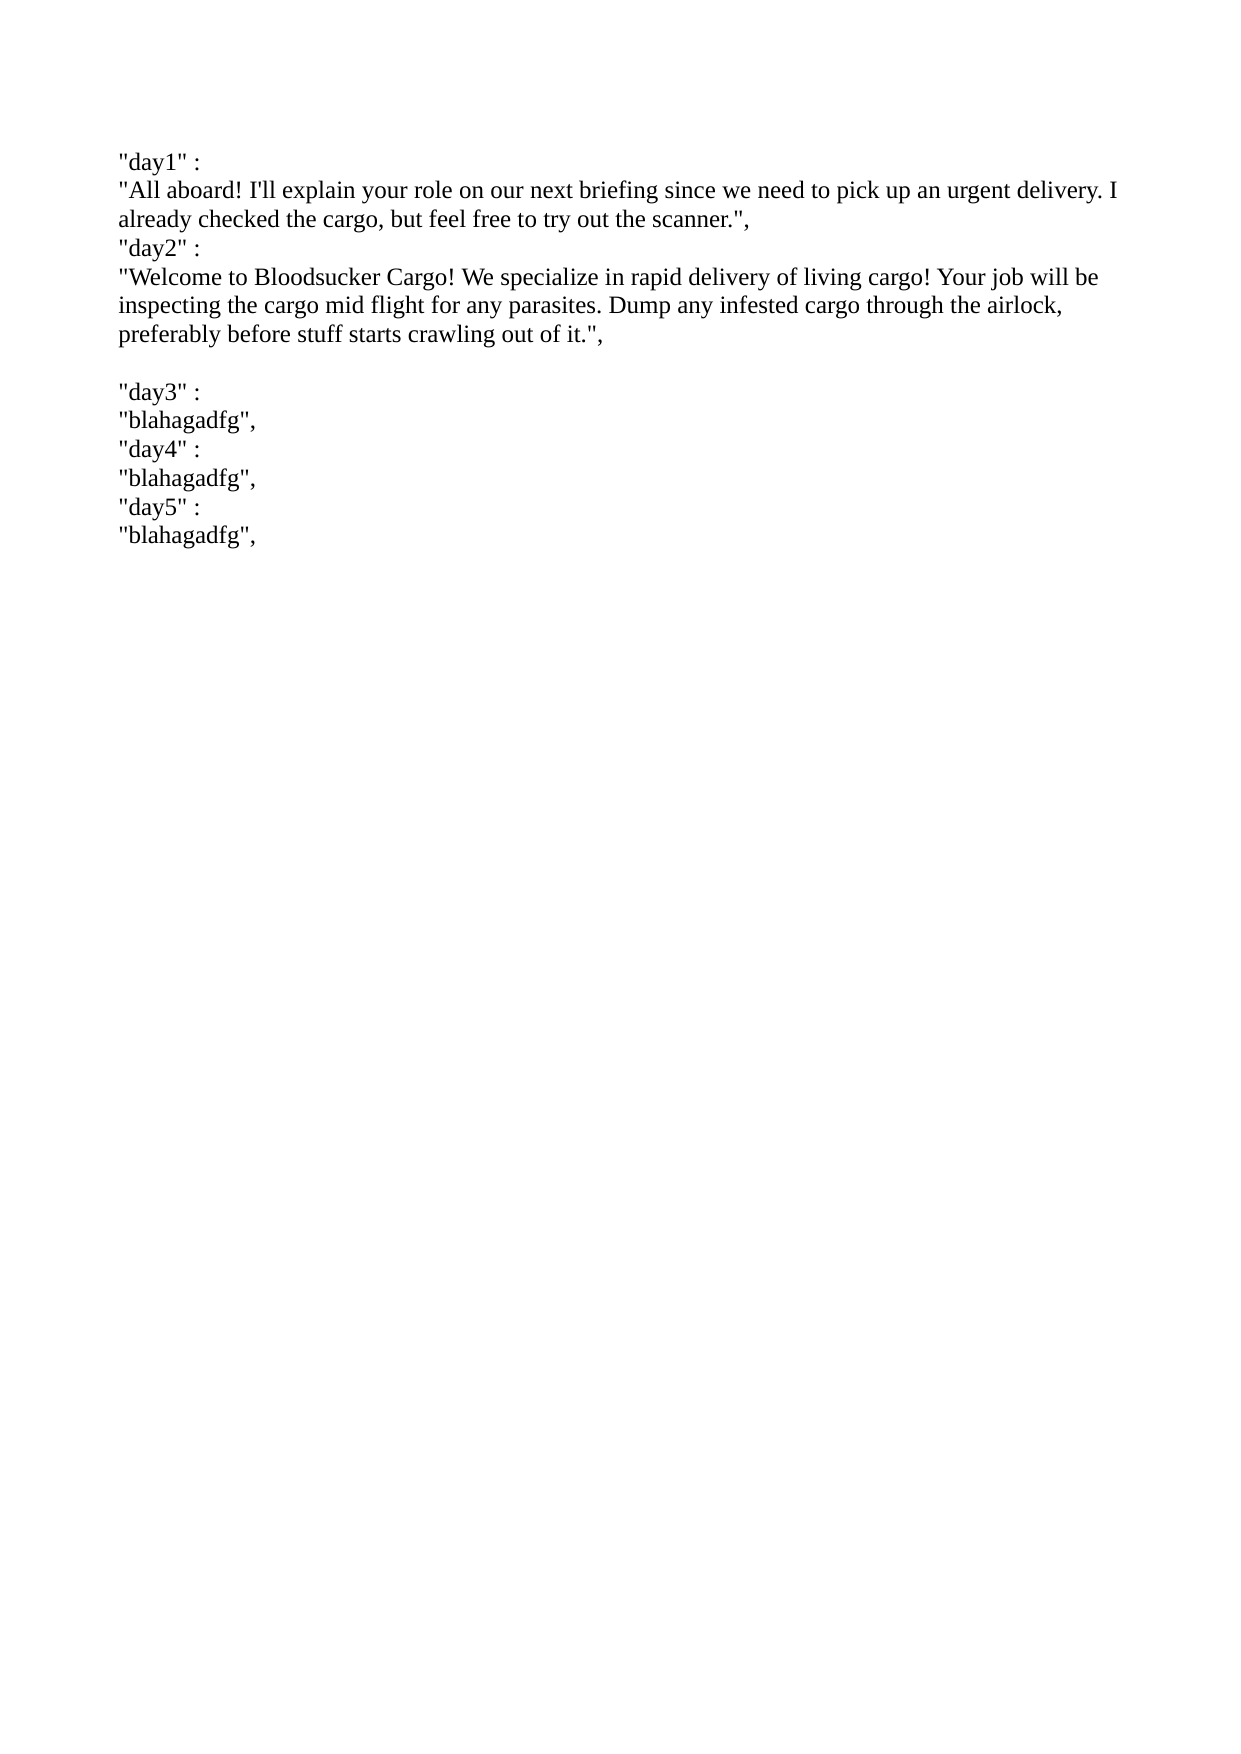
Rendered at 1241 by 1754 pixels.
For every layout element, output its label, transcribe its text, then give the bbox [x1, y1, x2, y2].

text "day2" : [118, 233, 1122, 262]
text "Welcome to Bloodsucker Cargo! We specialize in rapid delivery of living cargo! Your job will be inspecting the cargo mid flight for any parasites. Dump any infested cargo through the airlock, preferably before stuff starts crawling out of it.", [118, 262, 1122, 348]
text "day1" : [118, 147, 1122, 176]
text "blahagadfg", [118, 521, 1122, 549]
text "day5" : [118, 492, 1122, 521]
text "All aboard! I'll explain your role on our next briefing since we need to pick up an urgent delivery. I already checked the cargo, but feel free to try out the scanner.", [118, 176, 1122, 233]
text "day3" : [118, 377, 1122, 406]
text "blahagadfg", [118, 406, 1122, 434]
text "day4" : [118, 434, 1122, 463]
text "blahagadfg", [118, 463, 1122, 492]
